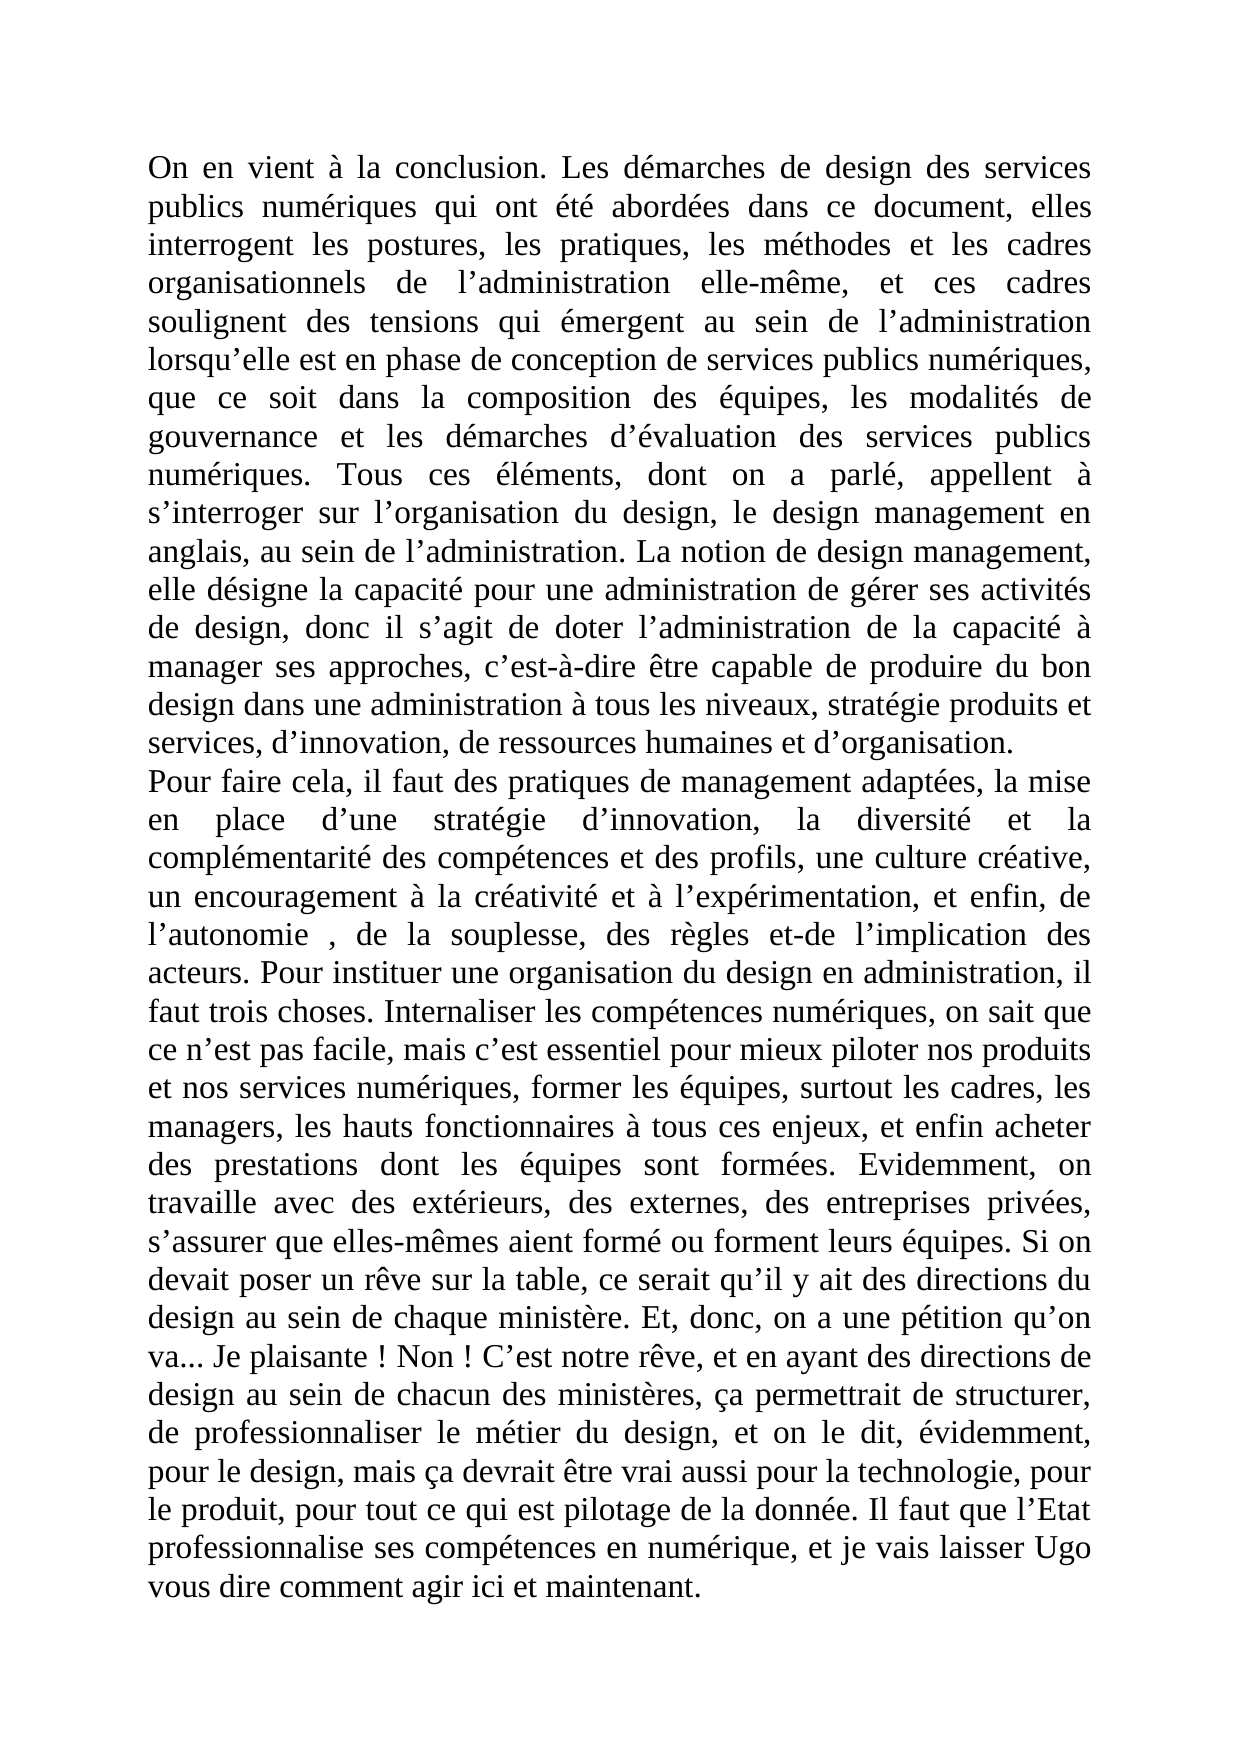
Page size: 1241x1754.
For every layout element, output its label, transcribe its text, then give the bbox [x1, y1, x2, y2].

text On en vient à la conclusion. Les démarches de design des services publics numériques qui ont été abordées dans ce document, elles interrogent les postures, les pratiques, les méthodes et les cadres organisationnels de l’administration elle-même, et ces cadres soulignent des tensions qui émergent au sein de l’administration lorsqu’elle est en phase de conception de services publics numériques, que ce soit dans la composition des équipes, les modalités de gouvernance et les démarches d’évaluation des services publics numériques. Tous ces éléments, dont on a parlé, appellent à s’interroger sur l’organisation du design, le design management en anglais, au sein de l’administration. La notion de design management, elle désigne la capacité pour une administration de gérer ses activités de design, donc il s’agit de doter l’administration de la capacité à manager ses approches, c’est-à-dire être capable de produire du bon design dans une administration à tous les niveaux, stratégie produits et services, d’innovation, de ressources humaines et d’organisation. [148, 148, 1093, 761]
text Pour faire cela, il faut des pratiques de management adaptées, la mise en place d’une stratégie d’innovation, la diversité et la complémentarité des compétences et des profils, une culture créative, un encouragement à la créativité et à l’expérimentation, et enfin, de l’autonomie , de la souplesse, des règles et-de l’implication des acteurs. Pour instituer une organisation du design en administration, il faut trois choses. Internaliser les compétences numériques, on sait que ce n’est pas facile, mais c’est essentiel pour mieux piloter nos produits et nos services numériques, former les équipes, surtout les cadres, les managers, les hauts fonctionnaires à tous ces enjeux, et enfin acheter des prestations dont les équipes sont formées. Evidemment, on travaille avec des extérieurs, des externes, des entreprises privées, s’assurer que elles-mêmes aient formé ou forment leurs équipes. Si on devait poser un rêve sur la table, ce serait qu’il y ait des directions du design au sein de chaque ministère. Et, donc, on a une pétition qu’on va... Je plaisante ! Non ! C’est notre rêve, et en ayant des directions de design au sein de chacun des ministères, ça permettrait de structurer, de professionnaliser le métier du design, et on le dit, évidemment, pour le design, mais ça devrait être vrai aussi pour la technologie, pour le produit, pour tout ce qui est pilotage de la donnée. Il faut que l’Etat professionnalise ses compétences en numérique, et je vais laisser Ugo vous dire comment agir ici et maintenant. [148, 761, 1093, 1604]
